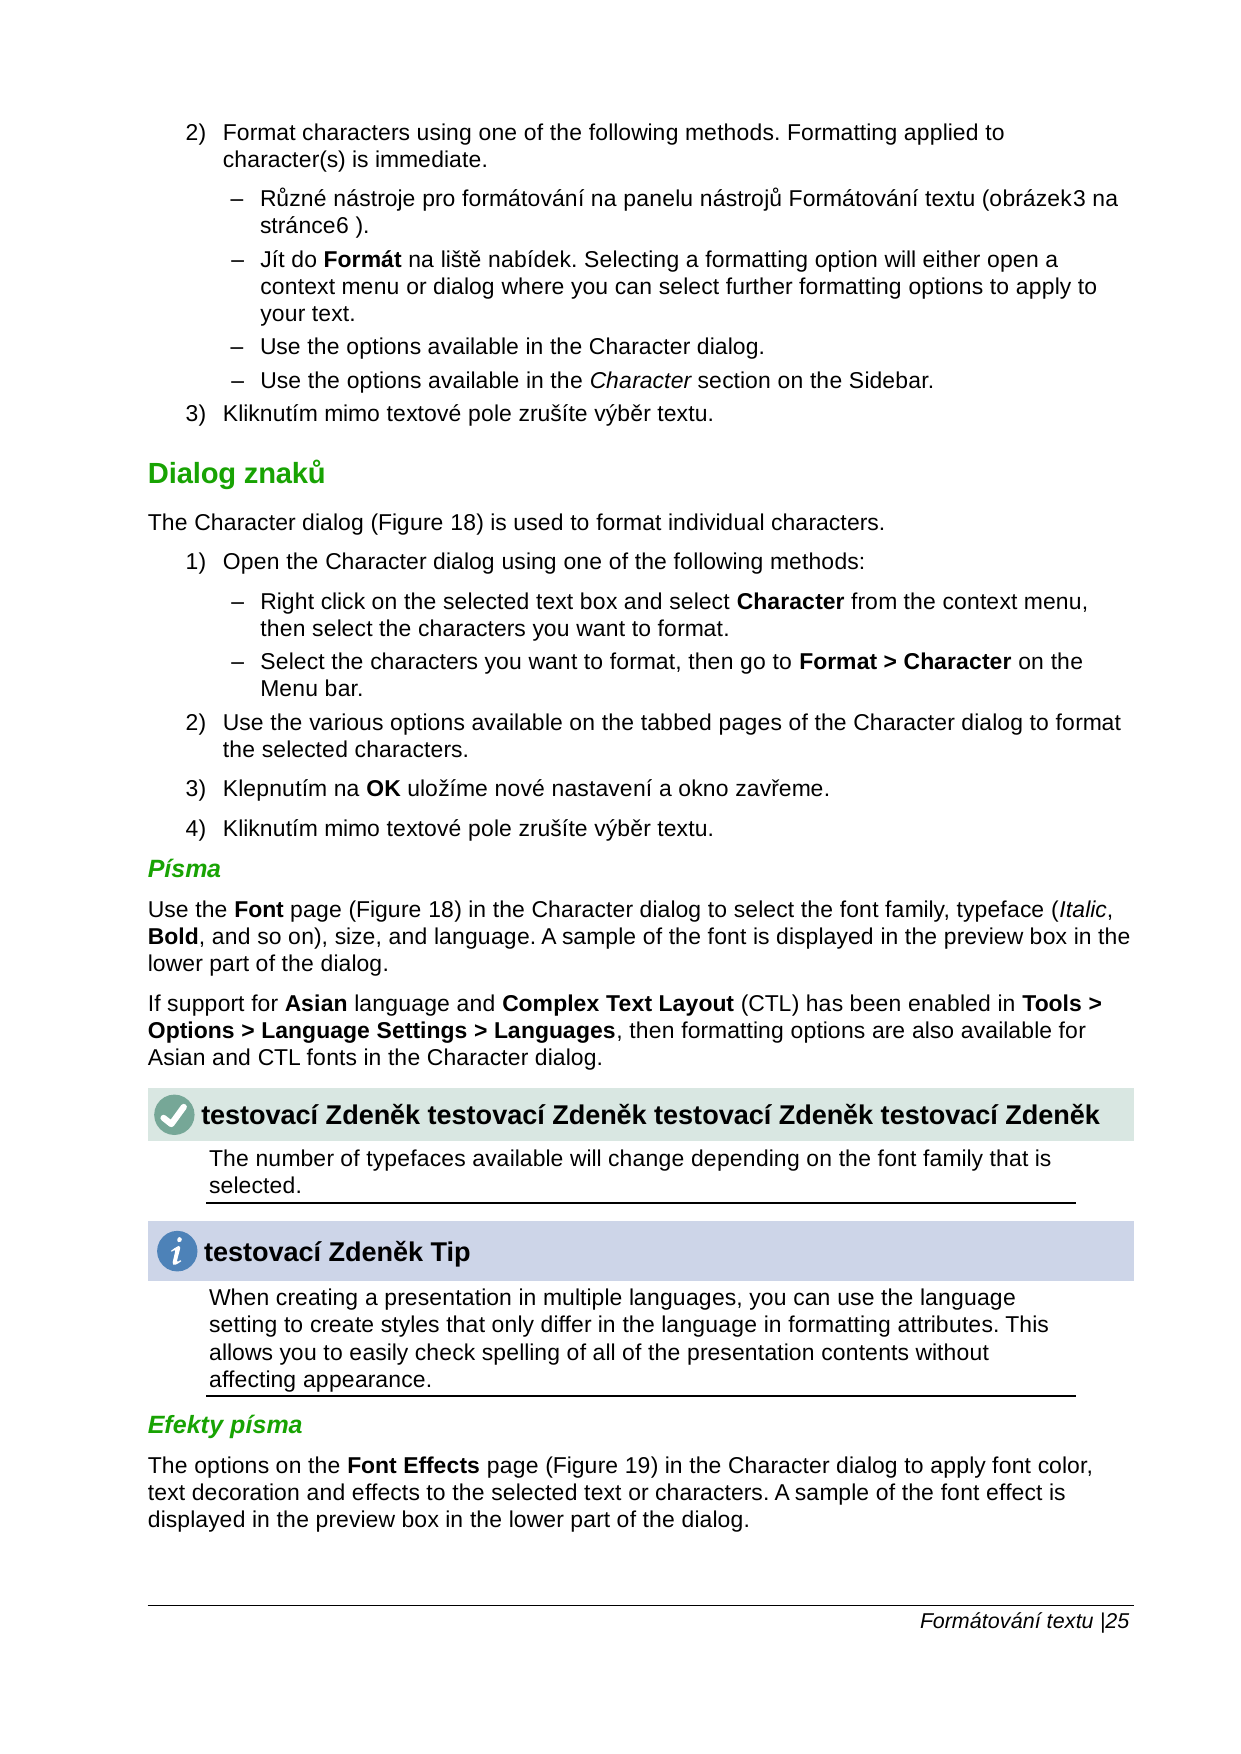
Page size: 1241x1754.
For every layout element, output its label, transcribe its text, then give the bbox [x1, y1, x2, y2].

subtitle Dialog znaků [148, 456, 1134, 489]
list Klepnutím na OK uložíme nové nastavení a okno zavřeme. [206, 774, 1134, 802]
text When creating a presentation in multiple languages, you can use the language setting to create styles that only differ in the language in formatting attributes. This allows you to easily check spelling of all of the presentation contents without affecting appearance. [206, 1281, 1076, 1395]
subtitle Písma [148, 854, 1134, 883]
list Use the various options available on the tabbed pages of the Character dialog to format the selected characters. [206, 708, 1134, 762]
text Use the Font page (Figure 18) in the Character dialog to select the font family, typeface (Italic, Bold, and so on), size, and language. A sample of the font is displayed in the preview box in the lower part of the dialog. [148, 895, 1134, 977]
text The number of typefaces available will change depending on the font family that is selected. [206, 1141, 1076, 1202]
subtitle Efekty písma [148, 1410, 1134, 1439]
list Kliknutím mimo textové pole zrušíte výběr textu. [206, 814, 1134, 841]
list Use the options available in the Character section on the Sidebar. [231, 366, 1134, 393]
list Jít do Formát na liště nabídek. Selecting a formatting option will either open a context menu or dialog where you can select further formatting options to apply to your text. [231, 245, 1134, 326]
list Format characters using one of the following methods. Formatting applied to character(s) is immediate. [206, 118, 1134, 172]
list Open the Character dialog using one of the following methods: [206, 547, 1134, 574]
list Různé nástroje pro formátování na panelu nástrojů Formátování textu (obrázek 3 na stránce 5 ). [230, 185, 1134, 239]
text The options on the Font Effects page (Figure 19) in the Character dialog to apply font color, text decoration and effects to the selected text or characters. A sample of the font effect is displayed in the preview box in the lower part of the dialog. [148, 1451, 1134, 1532]
subtitle testovací Zdeněk Tip [148, 1221, 1134, 1281]
list Use the options available in the Character dialog. [230, 333, 1134, 360]
list Select the characters you want to format, then go to Format > Character on the Menu bar. [231, 647, 1134, 702]
text If support for Asian language and Complex Text Layout (CTL) has been enabled in Tools > Options > Language Settings > Languages, then formatting options are also available for Asian and CTL fonts in the Character dialog. [148, 989, 1134, 1070]
list Right click on the selected text box and select Character from the context menu, then select the characters you want to format. [231, 587, 1134, 641]
list Kliknutím mimo textové pole zrušíte výběr textu. [206, 399, 1134, 426]
subtitle testovací Zdeněk testovací Zdeněk testovací Zdeněk testovací Zdeněk [148, 1088, 1134, 1141]
text The Character dialog (Figure 18) is used to format individual characters. [148, 508, 1134, 535]
